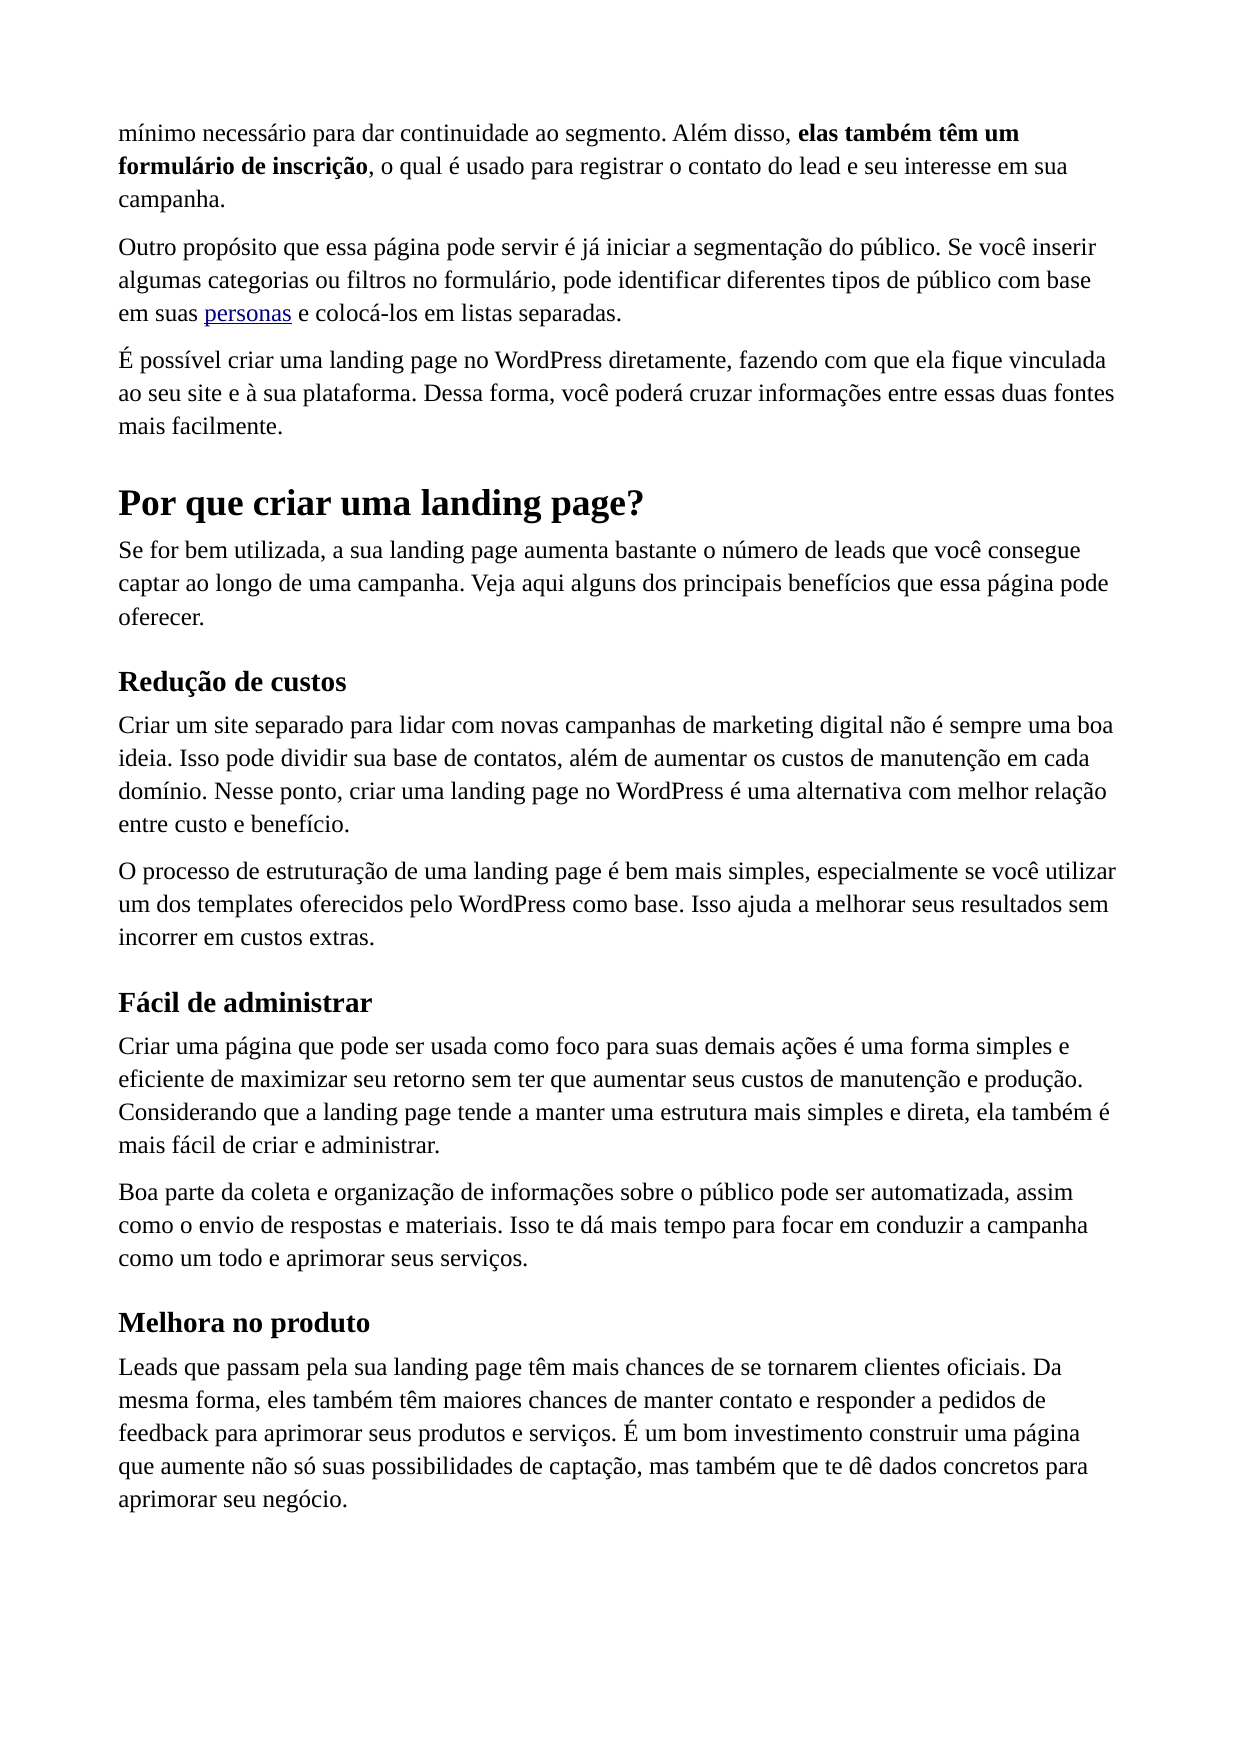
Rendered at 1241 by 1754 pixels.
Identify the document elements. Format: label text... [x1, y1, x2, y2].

text Outro propósito que essa página pode servir é já iniciar a segmentação do público. Se você inserir algumas categorias ou filtros no formulário, pode identificar diferentes tipos de público com base em suas personas e colocá-los em listas separadas. [118, 232, 1122, 327]
text Se for bem utilizada, a sua landing page aumenta bastante o número de leads que você consegue captar ao longo de uma campanha. Veja aqui alguns dos principais benefícios que essa página pode oferecer. [118, 536, 1122, 630]
text O processo de estruturação de uma landing page é bem mais simples, especialmente se você utilizar um dos templates oferecidos pelo WordPress como base. Isso ajuda a melhorar seus resultados sem incorrer em custos extras. [118, 856, 1122, 951]
text Criar uma página que pode ser usada como foco para suas demais ações é uma forma simples e eficiente de maximizar seu retorno sem ter que aumentar seus custos de manutenção e produção. Considerando que a landing page tende a manter uma estrutura mais simples e direta, ela também é mais fácil de criar e administrar. [118, 1031, 1122, 1158]
subtitle Fácil de administrar [118, 985, 1122, 1018]
subtitle Melhora no produto [118, 1306, 1122, 1339]
subtitle Redução de custos [118, 664, 1122, 697]
text Criar um site separado para lidar com novas campanhas de marketing digital não é sempre uma boa ideia. Isso pode dividir sua base de contatos, além de aumentar os custos de manutenção em cada domínio. Nesse ponto, criar uma landing page no WordPress é uma alternativa com melhor relação entre custo e benefício. [118, 710, 1122, 838]
text Boa parte da coleta e organização de informações sobre o público pode ser automatizada, assim como o envio de respostas e materiais. Isso te dá mais tempo para focar em conduzir a campanha como um todo e aprimorar seus serviços. [118, 1177, 1122, 1272]
subtitle Por que criar uma landing page? [118, 480, 1122, 523]
text Leads que passam pela sua landing page têm mais chances de se tornarem clientes oficiais. Da mesma forma, eles também têm maiores chances de manter contato e responder a pedidos de feedback para aprimorar seus produtos e serviços. É um bom investimento construir uma página que aumente não só suas possibilidades de captação, mas também que te dê dados concretos para aprimorar seu negócio. [118, 1352, 1122, 1512]
text É possível criar uma landing page no WordPress diretamente, fazendo com que ela fique vinculada ao seu site e à sua plataforma. Dessa forma, você poderá cruzar informações entre essas duas fontes mais facilmente. [118, 345, 1122, 440]
text mínimo necessário para dar continuidade ao segmento. Além disso, elas também têm um formulário de inscrição, o qual é usado para registrar o contato do lead e seu interesse em sua campanha. [118, 118, 1122, 213]
